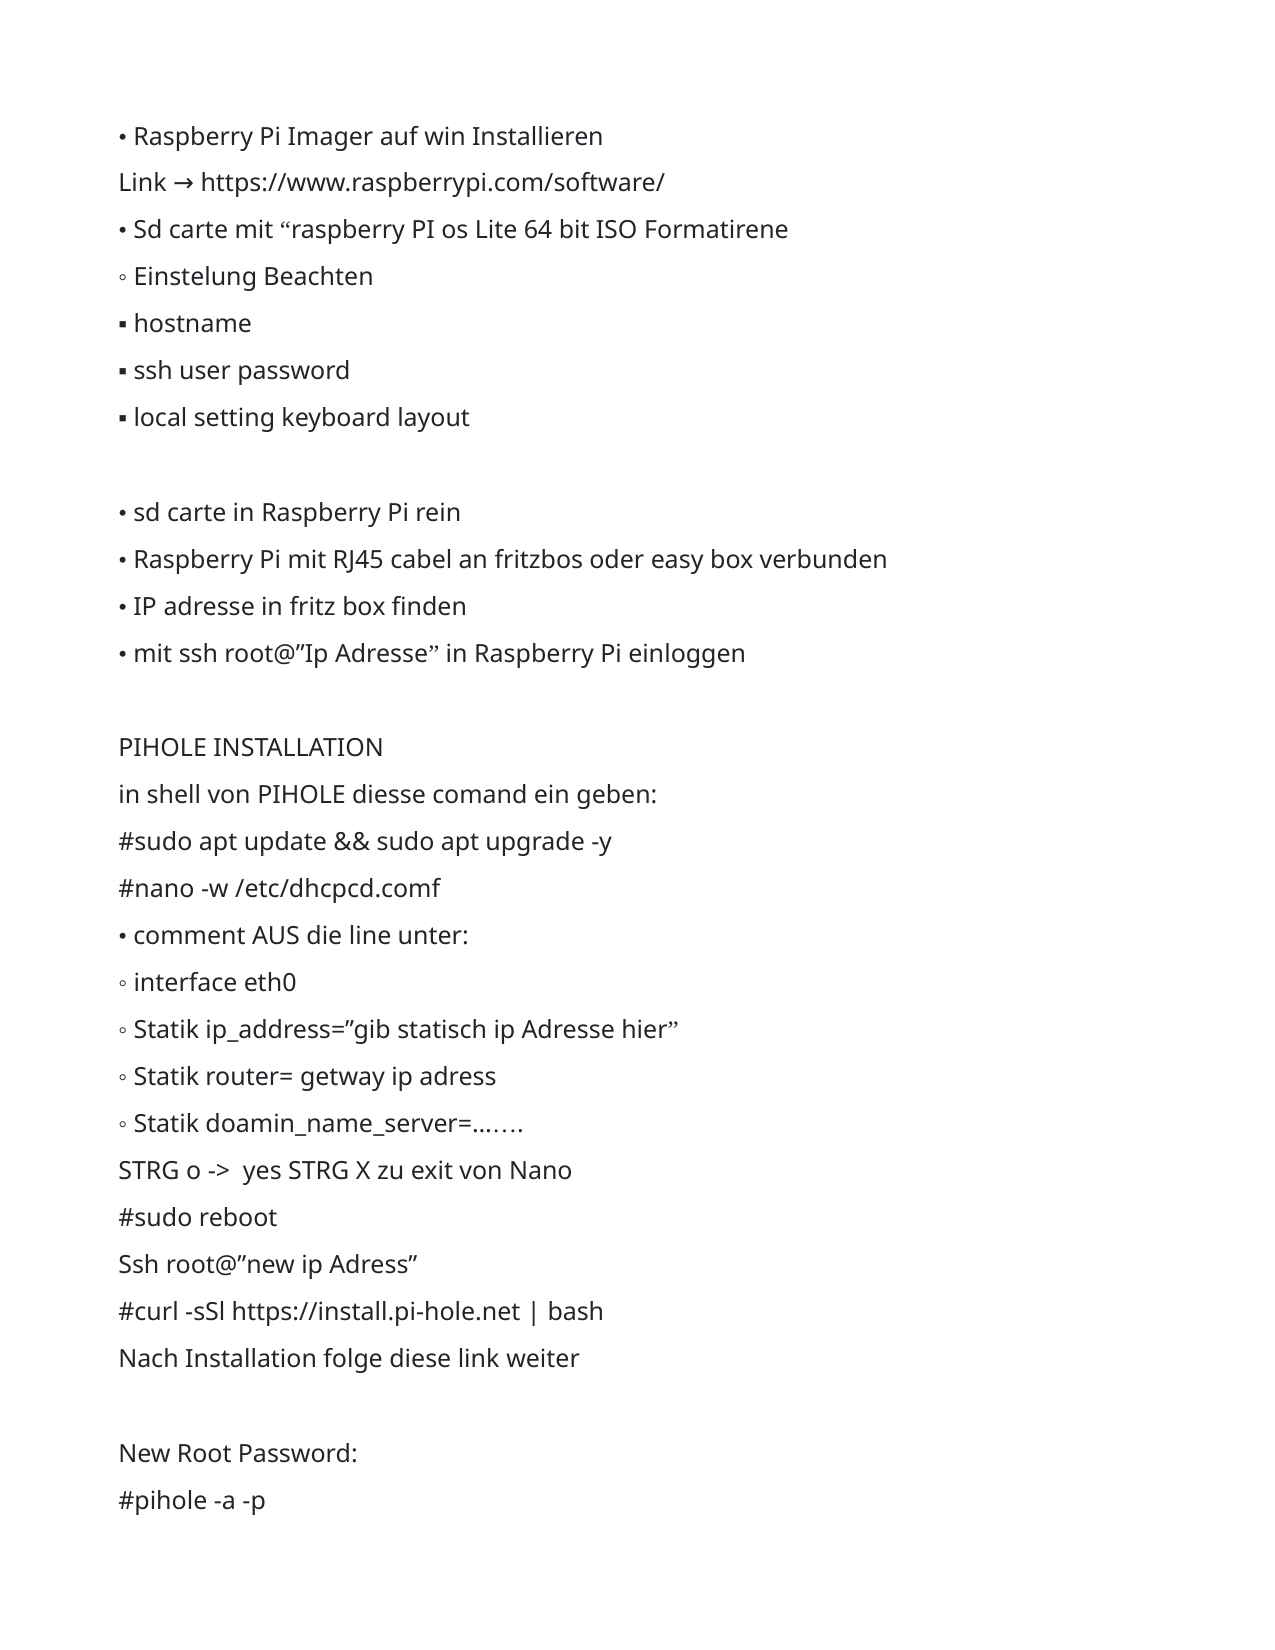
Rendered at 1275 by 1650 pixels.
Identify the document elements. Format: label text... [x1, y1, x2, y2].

text Link → https://www.raspberrypi.com/software/ [118, 165, 1157, 199]
text ▪ ssh user password [118, 353, 1157, 387]
text #curl -sSl https://install.pi-hole.net | bash [118, 1294, 1157, 1328]
text #sudo apt update && sudo apt upgrade -y [118, 824, 1157, 858]
text ◦ Statik ip_address=”gib statisch ip Adresse hier” [118, 1012, 1157, 1046]
text New Root Password: [118, 1435, 1157, 1469]
text #sudo reboot [118, 1200, 1157, 1234]
text #nano -w /etc/dhcpcd.comf [118, 871, 1157, 905]
text in shell von PIHOLE diesse comand ein geben: [118, 777, 1157, 811]
text • Raspberry Pi mit RJ45 cabel an fritzbos oder easy box verbunden [118, 542, 1157, 576]
text ▪ hostname [118, 306, 1157, 340]
text • Sd carte mit “raspberry PI os Lite 64 bit ISO Formatirene [118, 212, 1157, 246]
text #pihole -a -p [118, 1482, 1157, 1516]
text • comment AUS die line unter: [118, 918, 1157, 952]
text ◦ Statik doamin_name_server=……. [118, 1106, 1157, 1140]
text Nach Installation folge diese link weiter [118, 1341, 1157, 1375]
text STRG o -> yes STRG X zu exit von Nano [118, 1153, 1157, 1187]
text • sd carte in Raspberry Pi rein [118, 494, 1157, 529]
text • mit ssh root@”Ip Adresse” in Raspberry Pi einloggen [118, 636, 1157, 669]
text ◦ Statik router= getway ip adress [118, 1059, 1157, 1093]
text ▪ local setting keyboard layout [118, 400, 1157, 434]
text ◦ interface eth0 [118, 965, 1157, 999]
text • IP adresse in fritz box finden [118, 588, 1157, 623]
text • Raspberry Pi Imager auf win Installieren [118, 118, 1157, 152]
text PIHOLE INSTALLATION [118, 730, 1157, 764]
text ◦ Einstelung Beachten [118, 259, 1157, 293]
text Ssh root@”new ip Adress” [118, 1247, 1157, 1281]
